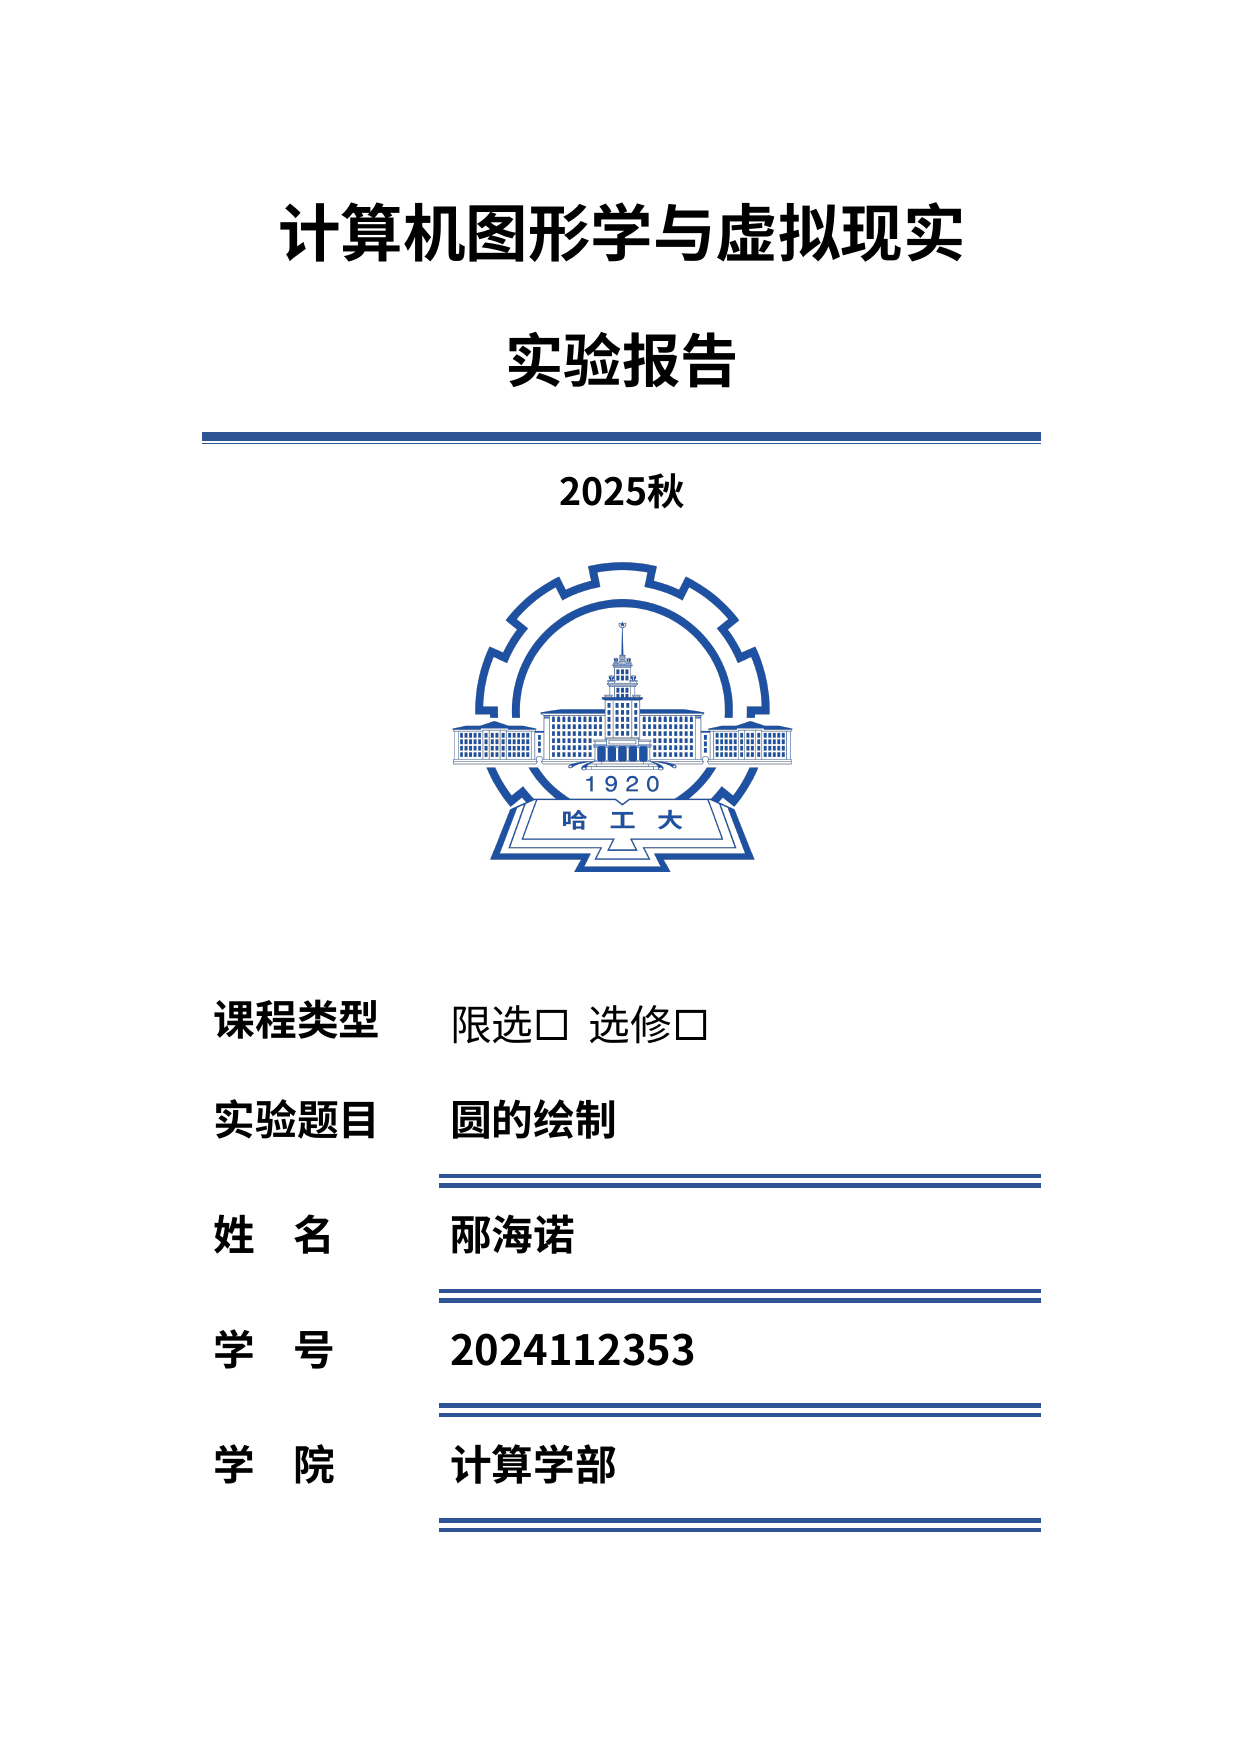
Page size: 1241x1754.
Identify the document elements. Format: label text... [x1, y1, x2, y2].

table_cell 2024112353 [439, 1303, 1041, 1403]
table_cell 实验题目 [202, 1073, 438, 1173]
table_cell 2025秋 [202, 444, 1041, 906]
table_cell 课程类型 [202, 972, 438, 1073]
table_cell 限选 选修 [439, 972, 1041, 1073]
table_cell 计算学部 [439, 1417, 1041, 1518]
table_header 计算机图形学与虚拟现实 实验报告 [202, 168, 1041, 432]
table_cell 学 院 [202, 1403, 438, 1518]
table_cell [439, 1293, 1041, 1298]
table_cell 学 号 [202, 1289, 438, 1403]
table_cell [439, 1408, 1041, 1413]
table_cell [202, 906, 1041, 972]
picture [450, 561, 794, 875]
table_cell [439, 1178, 1041, 1183]
table_cell 圆的绘制 [439, 1073, 1041, 1173]
table_cell 邴海诺 [439, 1188, 1041, 1288]
table_cell 姓 名 [202, 1174, 438, 1288]
